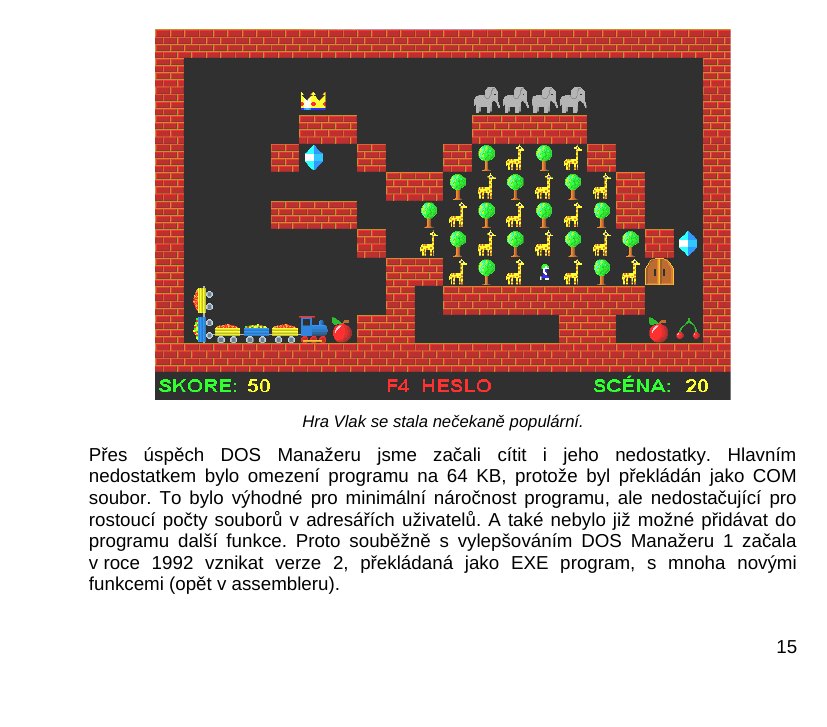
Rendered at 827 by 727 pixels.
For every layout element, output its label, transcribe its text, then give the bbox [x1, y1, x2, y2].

picture [155, 29, 731, 400]
text Přes úspěch DOS Manažeru jsme začali cítit i jeho nedostatky. Hlavním nedostatkem bylo omezení programu na 64 KB, protože byl překládán jako COM soubor. To bylo výhodné pro minimální náročnost programu, ale nedostačující pro rostoucí počty souborů v adresářích uživatelů. A také nebylo již možné přidávat do programu další funkce. Proto souběžně s vylepšováním DOS Manažeru 1 začala v roce 1992 vznikat verze 2, překládaná jako EXE program, s mnoha novými funkcemi (opět v assembleru). [89, 444, 797, 595]
text Hra Vlak se stala nečekaně populární. [89, 412, 797, 431]
